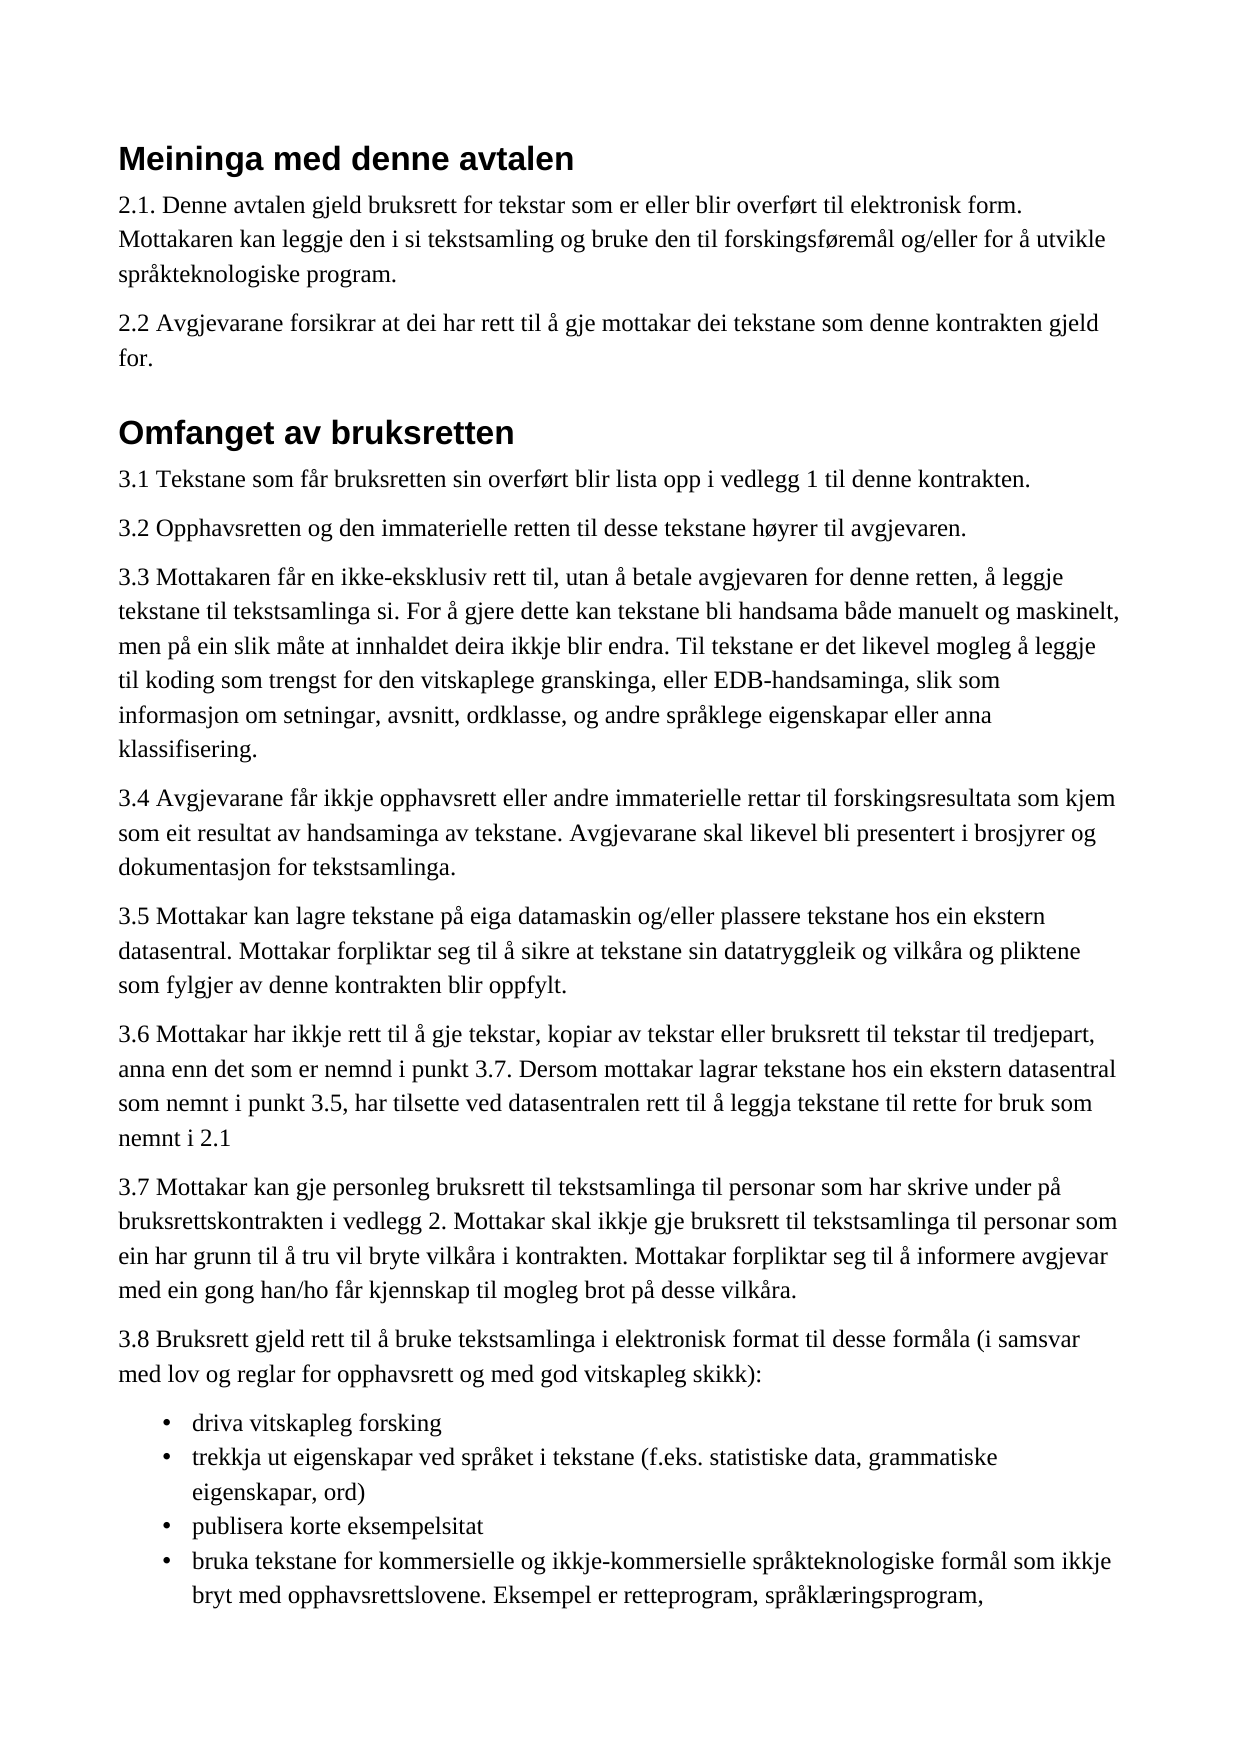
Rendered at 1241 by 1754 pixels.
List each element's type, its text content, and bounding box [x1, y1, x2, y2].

list trekkja ut eigenskapar ved språket i tekstane (f.eks. statistiske data, grammatiske eigenskapar, ord) [162, 1442, 1122, 1506]
text 3.2 Opphavsretten og den immaterielle retten til desse tekstane høyrer til avgjevaren. [118, 513, 1122, 541]
list publisera korte eksempelsitat [162, 1511, 1122, 1540]
text 3.3 Mottakaren får en ikke-eksklusiv rett til, utan å betale avgjevaren for denne retten, å leggje tekstane til tekstsamlinga si. For å gjere dette kan tekstane bli handsama både manuelt og maskinelt, men på ein slik måte at innhaldet deira ikkje blir endra. Til tekstane er det likevel mogleg å leggje til koding som trengst for den vitskaplege granskinga, eller EDB-handsaminga, slik som informasjon om setningar, avsnitt, ordklasse, og andre språklege eigenskapar eller anna klassifisering. [118, 562, 1122, 763]
text 3.4 Avgjevarane får ikkje opphavsrett eller andre immaterielle rettar til forskingsresultata som kjem som eit resultat av handsaminga av tekstane. Avgjevarane skal likevel bli presentert i brosjyrer og dokumentasjon for tekstsamlinga. [118, 783, 1122, 881]
text 3.5 Mottakar kan lagre tekstane på eiga datamaskin og/eller plassere tekstane hos ein ekstern datasentral. Mottakar forpliktar seg til å sikre at tekstane sin datatryggleik og vilkåra og pliktene som fylgjer av denne kontrakten blir oppfylt. [118, 901, 1122, 999]
text 2.2 Avgjevarane forsikrar at dei har rett til å gje mottakar dei tekstane som denne kontrakten gjeld for. [118, 308, 1122, 371]
text 3.8 Bruksrett gjeld rett til å bruke tekstsamlinga i elektronisk format til desse formåla (i samsvar med lov og reglar for opphavsrett og med god vitskapleg skikk): [118, 1324, 1122, 1387]
subtitle Omfanget av bruksretten [118, 412, 1122, 451]
subtitle Meininga med denne avtalen [118, 139, 1122, 178]
text 3.7 Mottakar kan gje personleg bruksrett til tekstsamlinga til personar som har skrive under på bruksrettskontrakten i vedlegg 2. Mottakar skal ikkje gje bruksrett til tekstsamlinga til personar som ein har grunn til å tru vil bryte vilkåra i kontrakten. Mottakar forpliktar seg til å informere avgjevar med ein gong han/ho får kjennskap til mogleg brot på desse vilkåra. [118, 1172, 1122, 1304]
text 2.1. Denne avtalen gjeld bruksrett for tekstar som er eller blir overført til elektronisk form. Mottakaren kan leggje den i si tekstsamling og bruke den til forskingsføremål og/eller for å utvikle språkteknologiske program. [118, 190, 1122, 288]
text 3.1 Tekstane som får bruksretten sin overført blir lista opp i vedlegg 1 til denne kontrakten. [118, 464, 1122, 492]
list bruka tekstane for kommersielle og ikkje-kommersielle språkteknologiske formål som ikkje bryt med opphavsrettslovene. Eksempel er retteprogram, språklæringsprogram, [162, 1546, 1122, 1609]
list driva vitskapleg forsking [162, 1408, 1122, 1437]
text 3.6 Mottakar har ikkje rett til å gje tekstar, kopiar av tekstar eller bruksrett til tekstar til tredjepart, anna enn det som er nemnd i punkt 3.7. Dersom mottakar lagrar tekstane hos ein ekstern datasentral som nemnt i punkt 3.5, har tilsette ved datasentralen rett til å leggja tekstane til rette for bruk som nemnt i 2.1 [118, 1019, 1122, 1151]
